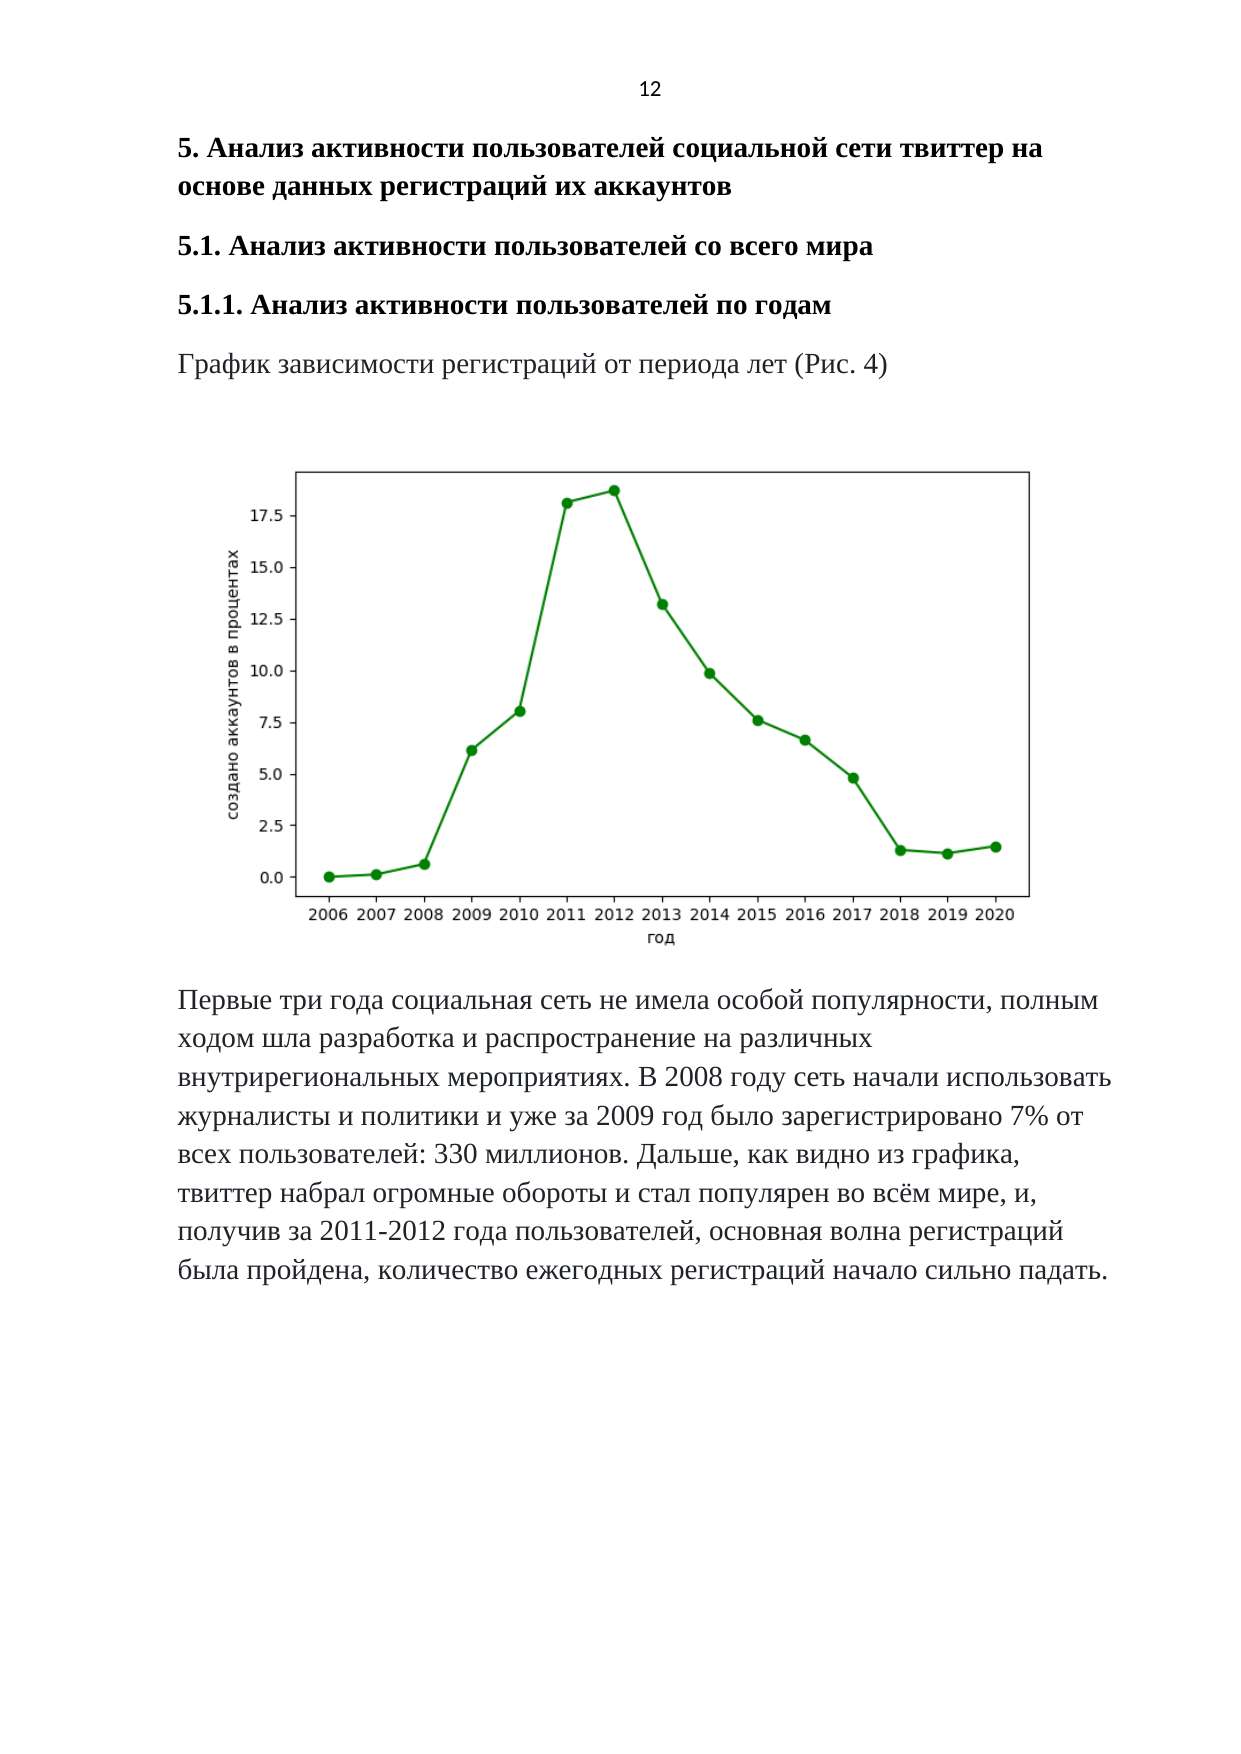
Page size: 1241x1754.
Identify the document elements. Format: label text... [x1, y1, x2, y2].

text 5. Анализ активности пользователей социальной сети твиттер на основе данных регистраций их аккаунтов [177, 130, 1122, 202]
picture [177, 406, 1123, 957]
text График зависимости регистраций от периода лет (Рис. 4) [177, 347, 1122, 380]
text 5.1.1. Анализ активности пользователей по годам [177, 287, 1122, 321]
text 5.1. Анализ активности пользователей со всего мира [177, 228, 1122, 261]
text Первые три года социальная сеть не имела особой популярности, полным ходом шла разработка и распространение на различных внутрирегиональных мероприятиях. В 2008 году сеть начали использовать журналисты и политики и уже за 2009 год было зарегистрировано 7% от всех пользователей: 330 миллионов. Дальше, как видно из графика, твиттер набрал огромные обороты и стал популярен во всём мире, и, получив за 2011-2012 года пользователей, основная волна регистраций была пройдена, количество ежегодных регистраций начало сильно падать. [177, 982, 1122, 1285]
